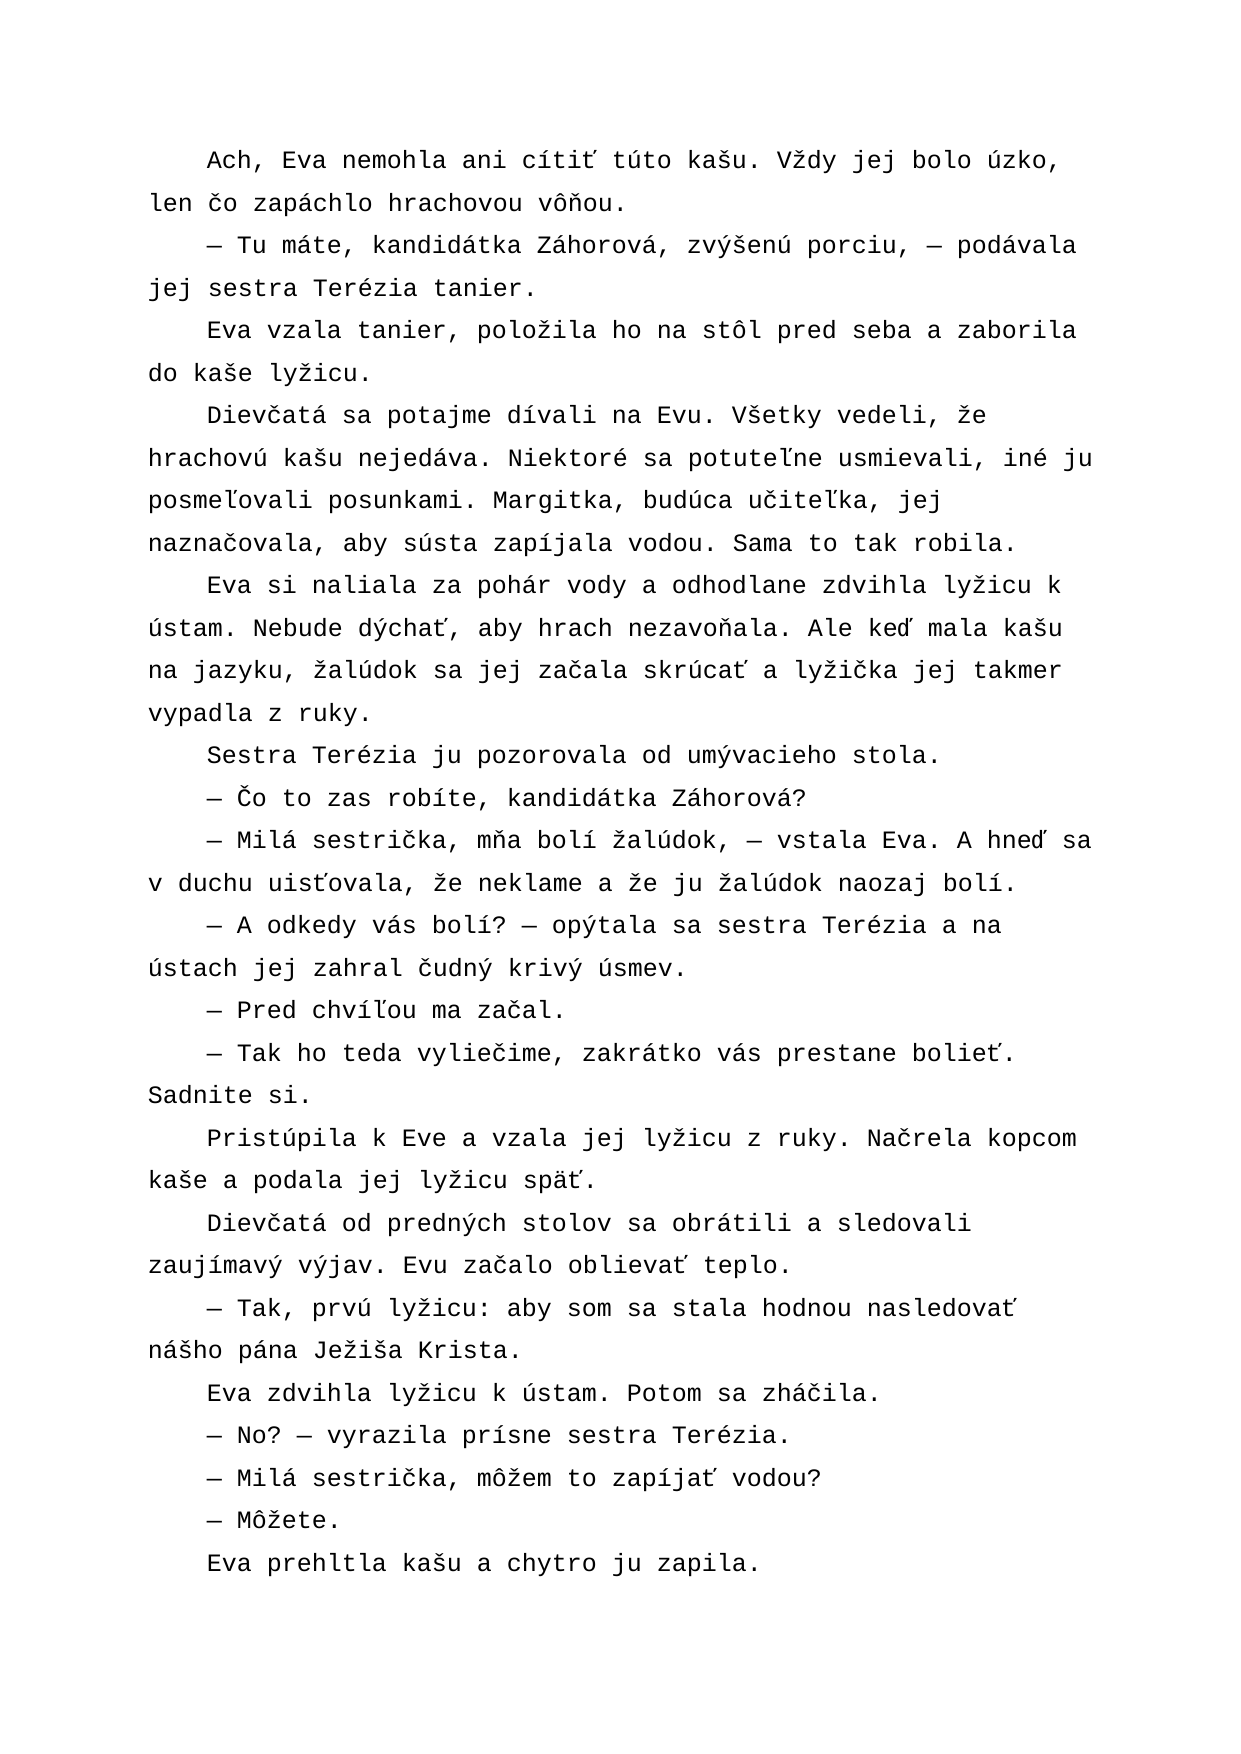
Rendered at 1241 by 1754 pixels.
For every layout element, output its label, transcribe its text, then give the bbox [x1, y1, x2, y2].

text — A odkedy vás bolí? — opýtala sa sestra Terézia a na ústach jej zahral čudný krivý úsmev. [148, 913, 1093, 983]
text — Pred chvíľou ma začal. [148, 998, 1093, 1026]
text Eva prehltla kašu a chytro ju zapila. [148, 1550, 1093, 1578]
text Eva si naliala za pohár vody a odhodlane zdvihla lyžicu k ústam. Nebude dýchať, aby hrach nezavoňala. Ale keď mala kašu na jazyku, žalúdok sa jej začala skrúcať a lyžička jej takmer vypadla z ruky. [148, 573, 1093, 728]
text Sestra Terézia ju pozorovala od umývacieho stola. [148, 743, 1093, 771]
text Pristúpila k Eve a vzala jej lyžicu z ruky. Načrela kopcom kaše a podala jej lyžicu späť. [148, 1125, 1093, 1196]
text Dievčatá sa potajme dívali na Evu. Všetky vedeli, že hrachovú kašu nejedáva. Niektoré sa potuteľne usmievali, iné ju posmeľovali posunkami. Margitka, budúca učiteľka, jej naznačovala, aby sústa zapíjala vodou. Sama to tak robila. [148, 403, 1093, 558]
text — Tak, prvú lyžicu: aby som sa stala hodnou nasledovať nášho pána Ježiša Krista. [148, 1295, 1093, 1366]
text — Tu máte, kandidátka Záhorová, zvýšenú porciu, — podávala jej sestra Terézia tanier. [148, 233, 1093, 303]
text — Milá sestrička, môžem to zapíjať vodou? [148, 1465, 1093, 1493]
text — Môžete. [148, 1508, 1093, 1536]
text — Milá sestrička, mňa bolí žalúdok, — vstala Eva. A hneď sa v duchu uisťovala, že neklame a že ju žalúdok naozaj bolí. [148, 828, 1093, 898]
text — No? — vyrazila prísne sestra Terézia. [148, 1423, 1093, 1451]
text — Tak ho teda vyliečime, zakrátko vás prestane bolieť. Sadnite si. [148, 1040, 1093, 1111]
text — Čo to zas robíte, kandidátka Záhorová? [148, 785, 1093, 813]
text Ach, Eva nemohla ani cítiť túto kašu. Vždy jej bolo úzko, len čo zapáchlo hrachovou vôňou. [148, 148, 1093, 218]
text Eva vzala tanier, položila ho na stôl pred seba a zaborila do kaše lyžicu. [148, 318, 1093, 388]
text Eva zdvihla lyžicu k ústam. Potom sa zháčila. [148, 1380, 1093, 1408]
text Dievčatá od predných stolov sa obrátili a sledovali zaujímavý výjav. Evu začalo oblievať teplo. [148, 1210, 1093, 1281]
